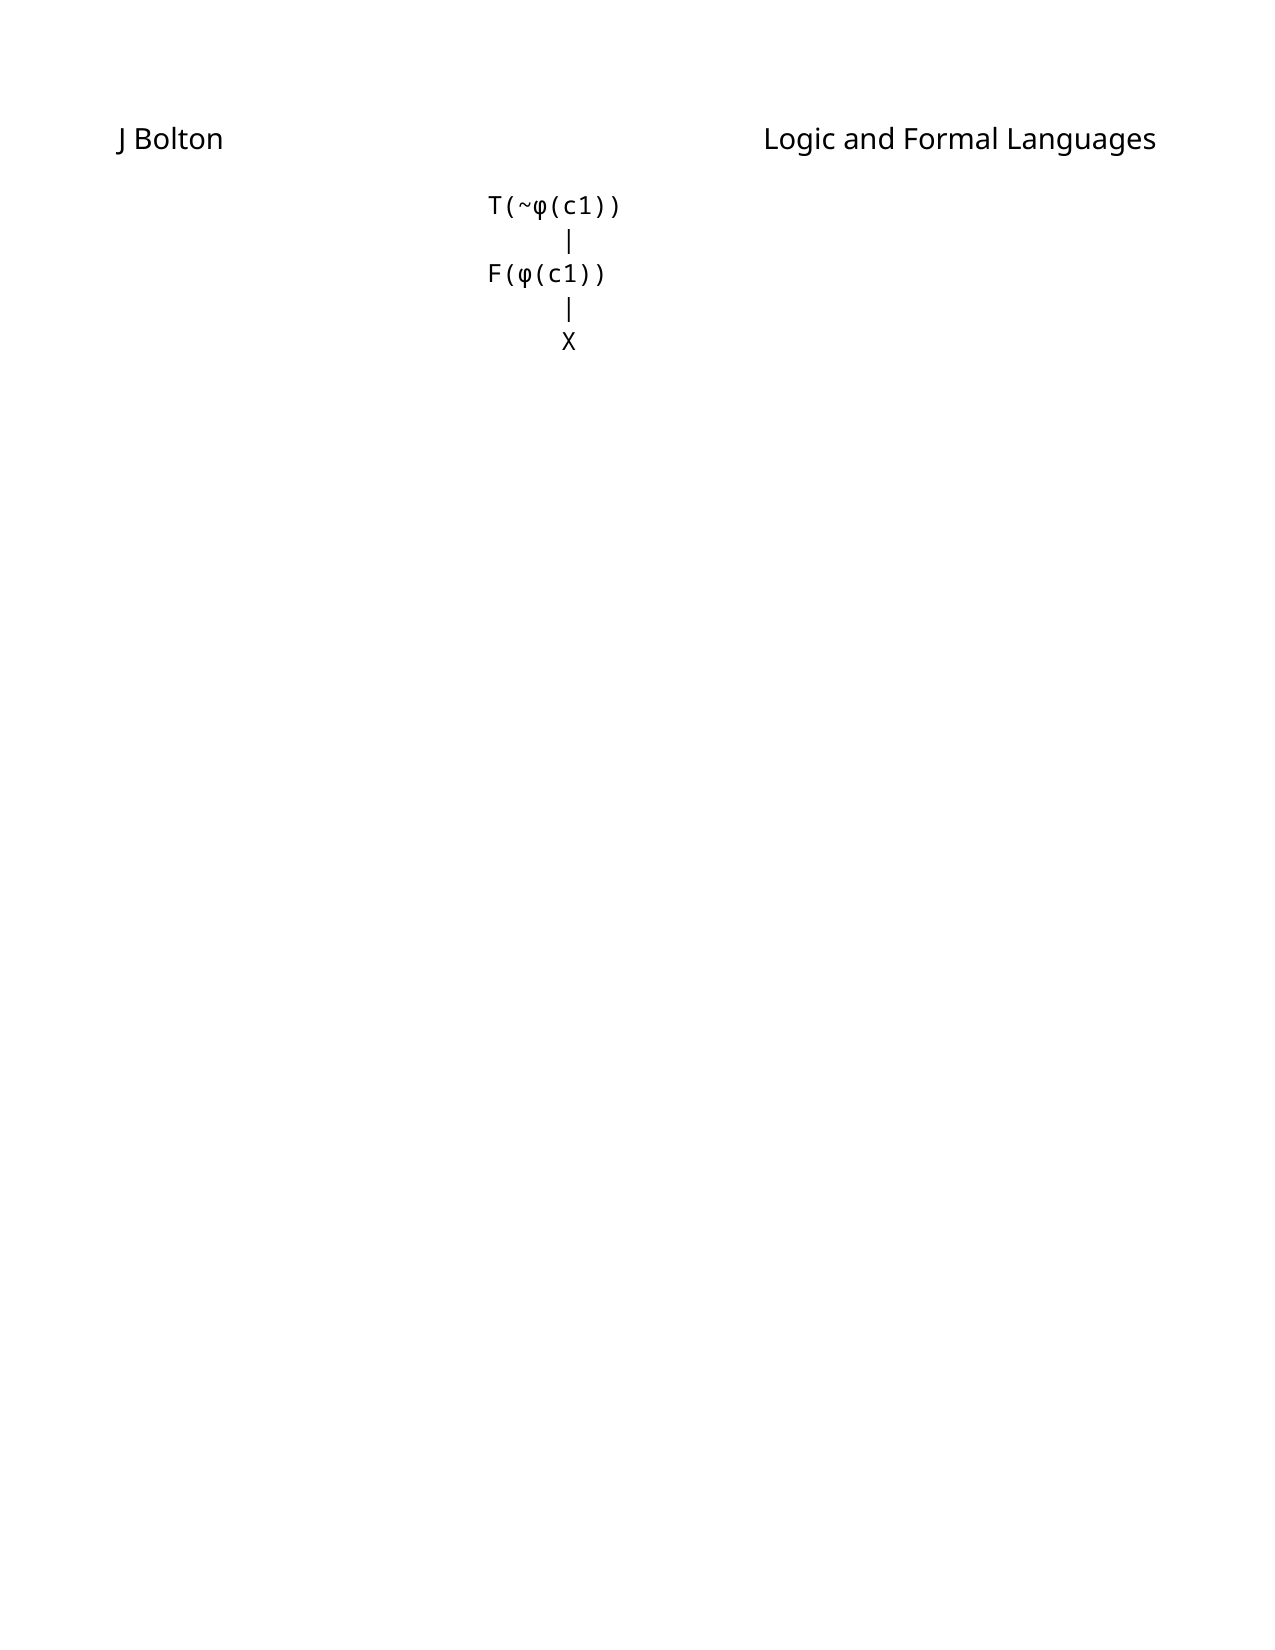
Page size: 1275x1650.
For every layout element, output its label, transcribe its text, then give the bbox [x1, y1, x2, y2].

text F(φ(c1)) [118, 255, 1157, 289]
text T(~φ(c1)) [118, 187, 1157, 221]
text | [118, 289, 1157, 323]
text | [118, 221, 1157, 255]
text X [118, 323, 1157, 358]
